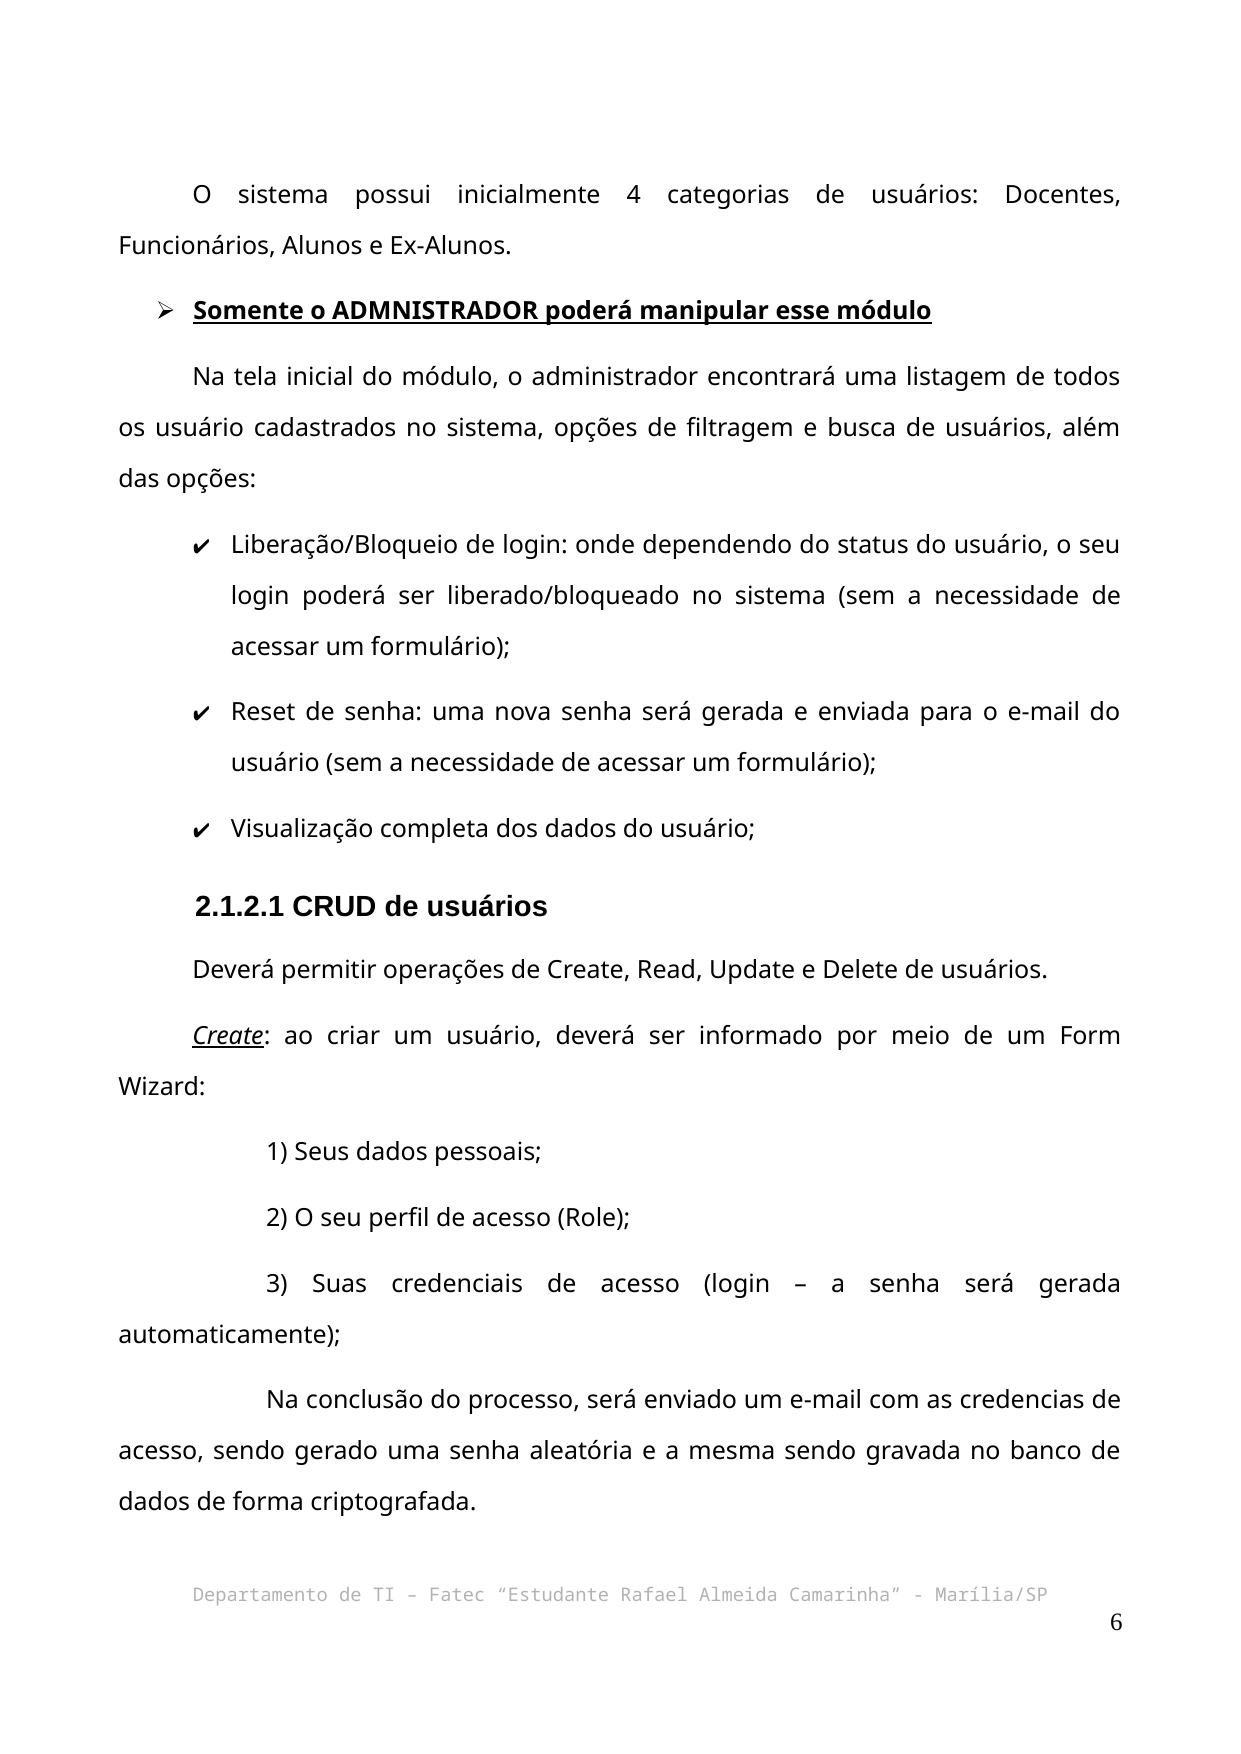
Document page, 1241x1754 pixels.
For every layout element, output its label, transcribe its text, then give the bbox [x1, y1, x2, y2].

subtitle 2.1.2.1 CRUD de usuários [195, 889, 1122, 922]
text 1) Seus dados pessoais; [118, 1134, 1122, 1168]
list Reset de senha: uma nova senha será gerada e enviada para o e-mail do usuário (sem a necessidade de acessar um formulário); [193, 694, 1122, 779]
text 2) O seu perfil de acesso (Role); [118, 1199, 1122, 1234]
text Create: ao criar um usuário, deverá ser informado por meio de um Form Wizard: [118, 1017, 1122, 1102]
list Somente o ADMNISTRADOR poderá manipular esse módulo [156, 293, 1122, 327]
text Deverá permitir operações de Create, Read, Update e Delete de usuários. [118, 952, 1122, 986]
list Visualização completa dos dados do usuário; [193, 811, 1122, 845]
text Na tela inicial do módulo, o administrador encontrará uma listagem de todos os usuário cadastrados no sistema, opções de filtragem e busca de usuários, além das opções: [118, 359, 1122, 495]
list Liberação/Bloqueio de login: onde dependendo do status do usuário, o seu login poderá ser liberado/bloqueado no sistema (sem a necessidade de acessar um formulário); [193, 526, 1122, 662]
text Na conclusão do processo, será enviado um e-mail com as credencias de acesso, sendo gerado uma senha aleatória e a mesma sendo gravada no banco de dados de forma criptografada. [118, 1382, 1122, 1518]
text O sistema possui inicialmente 4 categorias de usuários: Docentes, Funcionários, Alunos e Ex-Alunos. [118, 176, 1122, 261]
text 3) Suas credenciais de acesso (login – a senha será gerada automaticamente); [118, 1265, 1122, 1350]
